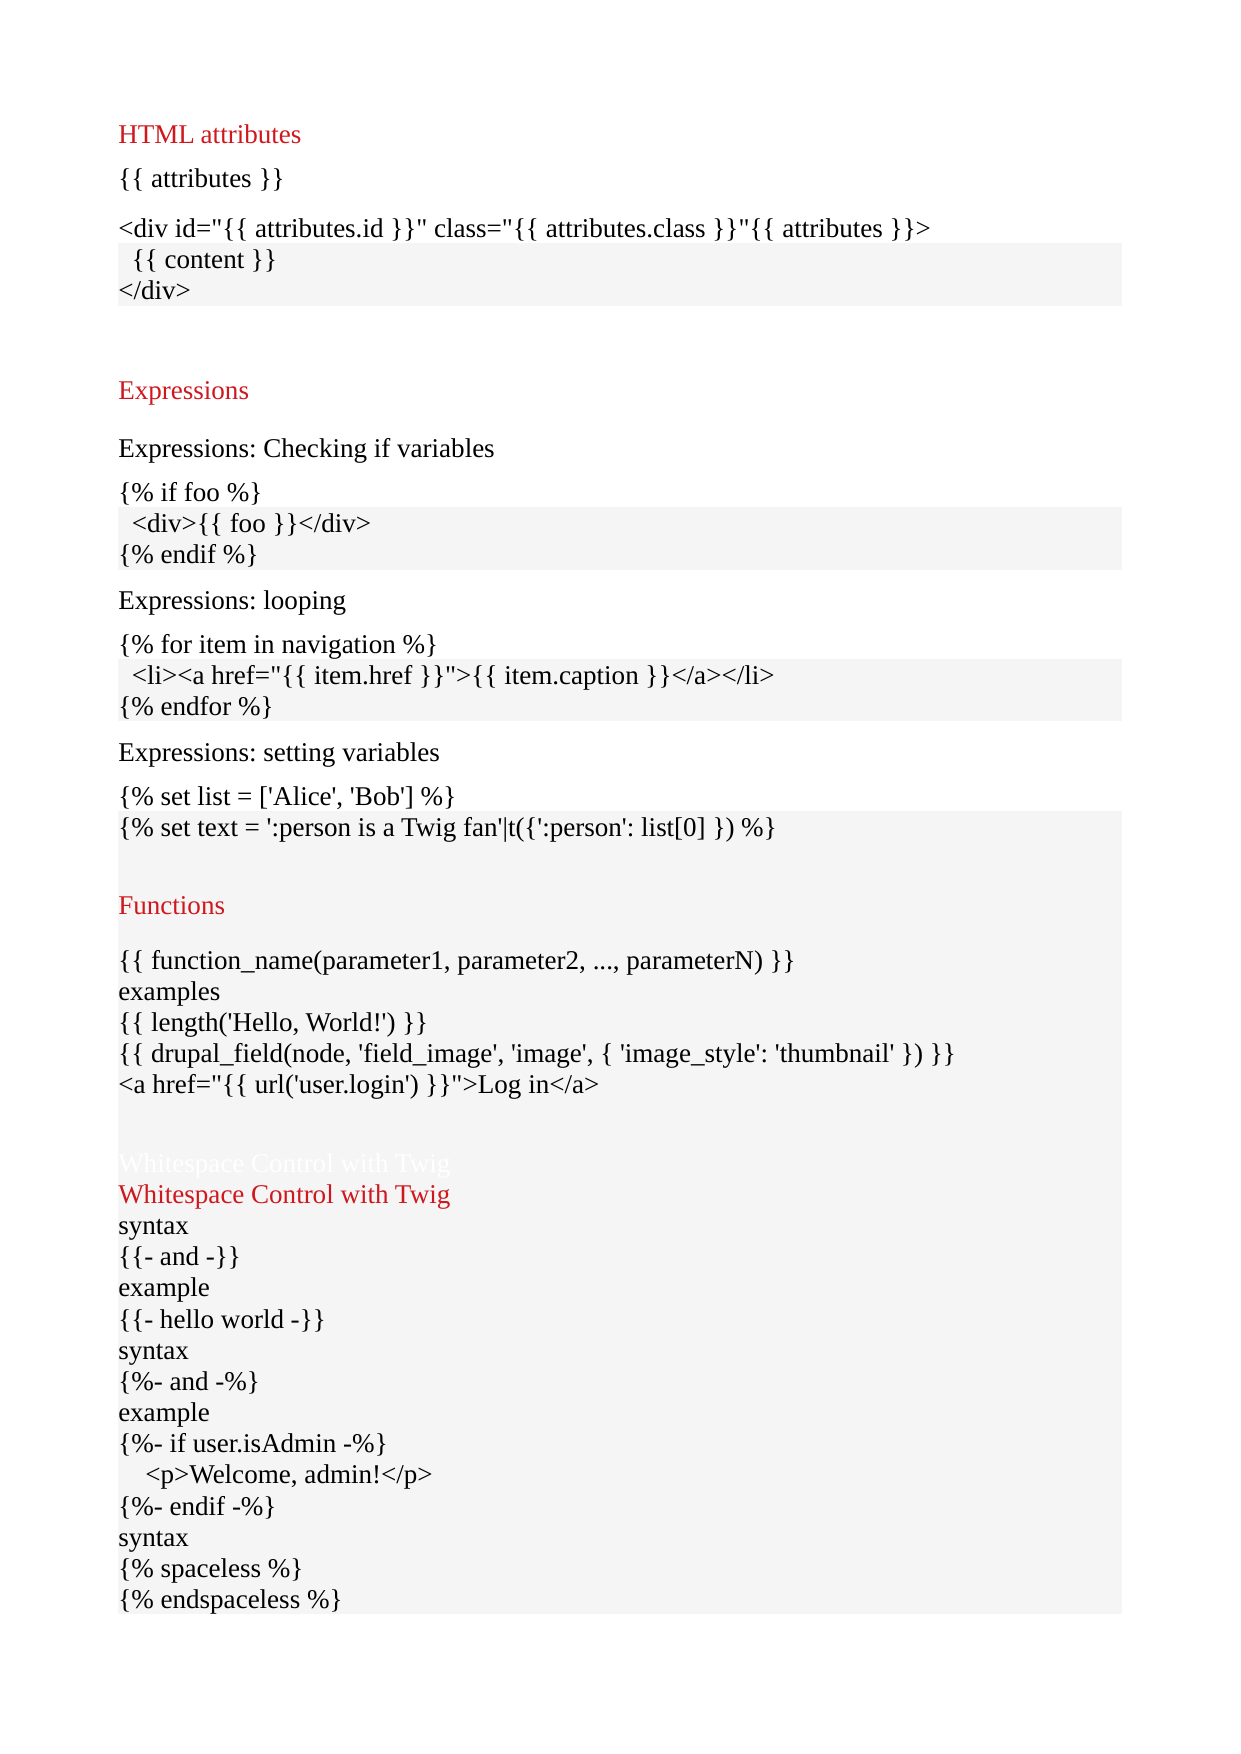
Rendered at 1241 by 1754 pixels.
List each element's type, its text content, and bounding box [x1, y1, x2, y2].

text {% endspaceless %} [118, 1583, 1122, 1614]
text {{ attributes }} [118, 162, 1122, 193]
text example [118, 1396, 1122, 1427]
text {{- hello world -}} [118, 1303, 1122, 1334]
subtitle Expressions: Checking if variables [118, 433, 1122, 464]
text {{ content }} [118, 243, 1122, 274]
subtitle Expressions [118, 374, 1122, 406]
text example [118, 1272, 1122, 1303]
text {% set text = ':person is a Twig fan'|t({':person': list[0] }) %} [118, 811, 1122, 842]
text Whitespace Control with Twig [118, 1178, 1122, 1209]
subtitle Expressions: looping [118, 584, 1122, 615]
text {%- endif -%} [118, 1489, 1122, 1521]
text <p>Welcome, admin!</p> [118, 1458, 1122, 1489]
subtitle HTML attributes [118, 118, 1122, 149]
text <a href="{{ url('user.login') }}">Log in</a> [118, 1068, 1122, 1100]
text {{ function_name(parameter1, parameter2, ..., parameterN) }} [118, 944, 1122, 975]
text <div>{{ foo }}</div> [118, 507, 1122, 538]
text {%- if user.isAdmin -%} [118, 1427, 1122, 1458]
text {{ drupal_field(node, 'field_image', 'image', { 'image_style': 'thumbnail' }) }} [118, 1037, 1122, 1068]
text syntax [118, 1334, 1122, 1365]
text examples [118, 975, 1122, 1006]
text {% spaceless %} [118, 1552, 1122, 1583]
text syntax [118, 1209, 1122, 1240]
subtitle Whitespace Control with Twig [118, 1147, 1122, 1178]
subtitle Functions [118, 889, 1122, 920]
subtitle Expressions: setting variables [118, 736, 1122, 767]
text {% endif %} [118, 538, 1122, 570]
text </div> [118, 274, 1122, 306]
text {{- and -}} [118, 1240, 1122, 1272]
text {% for item in navigation %} [118, 628, 1122, 659]
text {{ length('Hello, World!') }} [118, 1006, 1122, 1037]
text {% if foo %} [118, 476, 1122, 507]
text {% set list = ['Alice', 'Bob'] %} [118, 779, 1122, 811]
text {% endfor %} [118, 690, 1122, 721]
text <li><a href="{{ item.href }}">{{ item.caption }}</a></li> [118, 659, 1122, 690]
text {%- and -%} [118, 1365, 1122, 1396]
text syntax [118, 1521, 1122, 1552]
text <div id="{{ attributes.id }}" class="{{ attributes.class }}"{{ attributes }}> [118, 212, 1122, 243]
